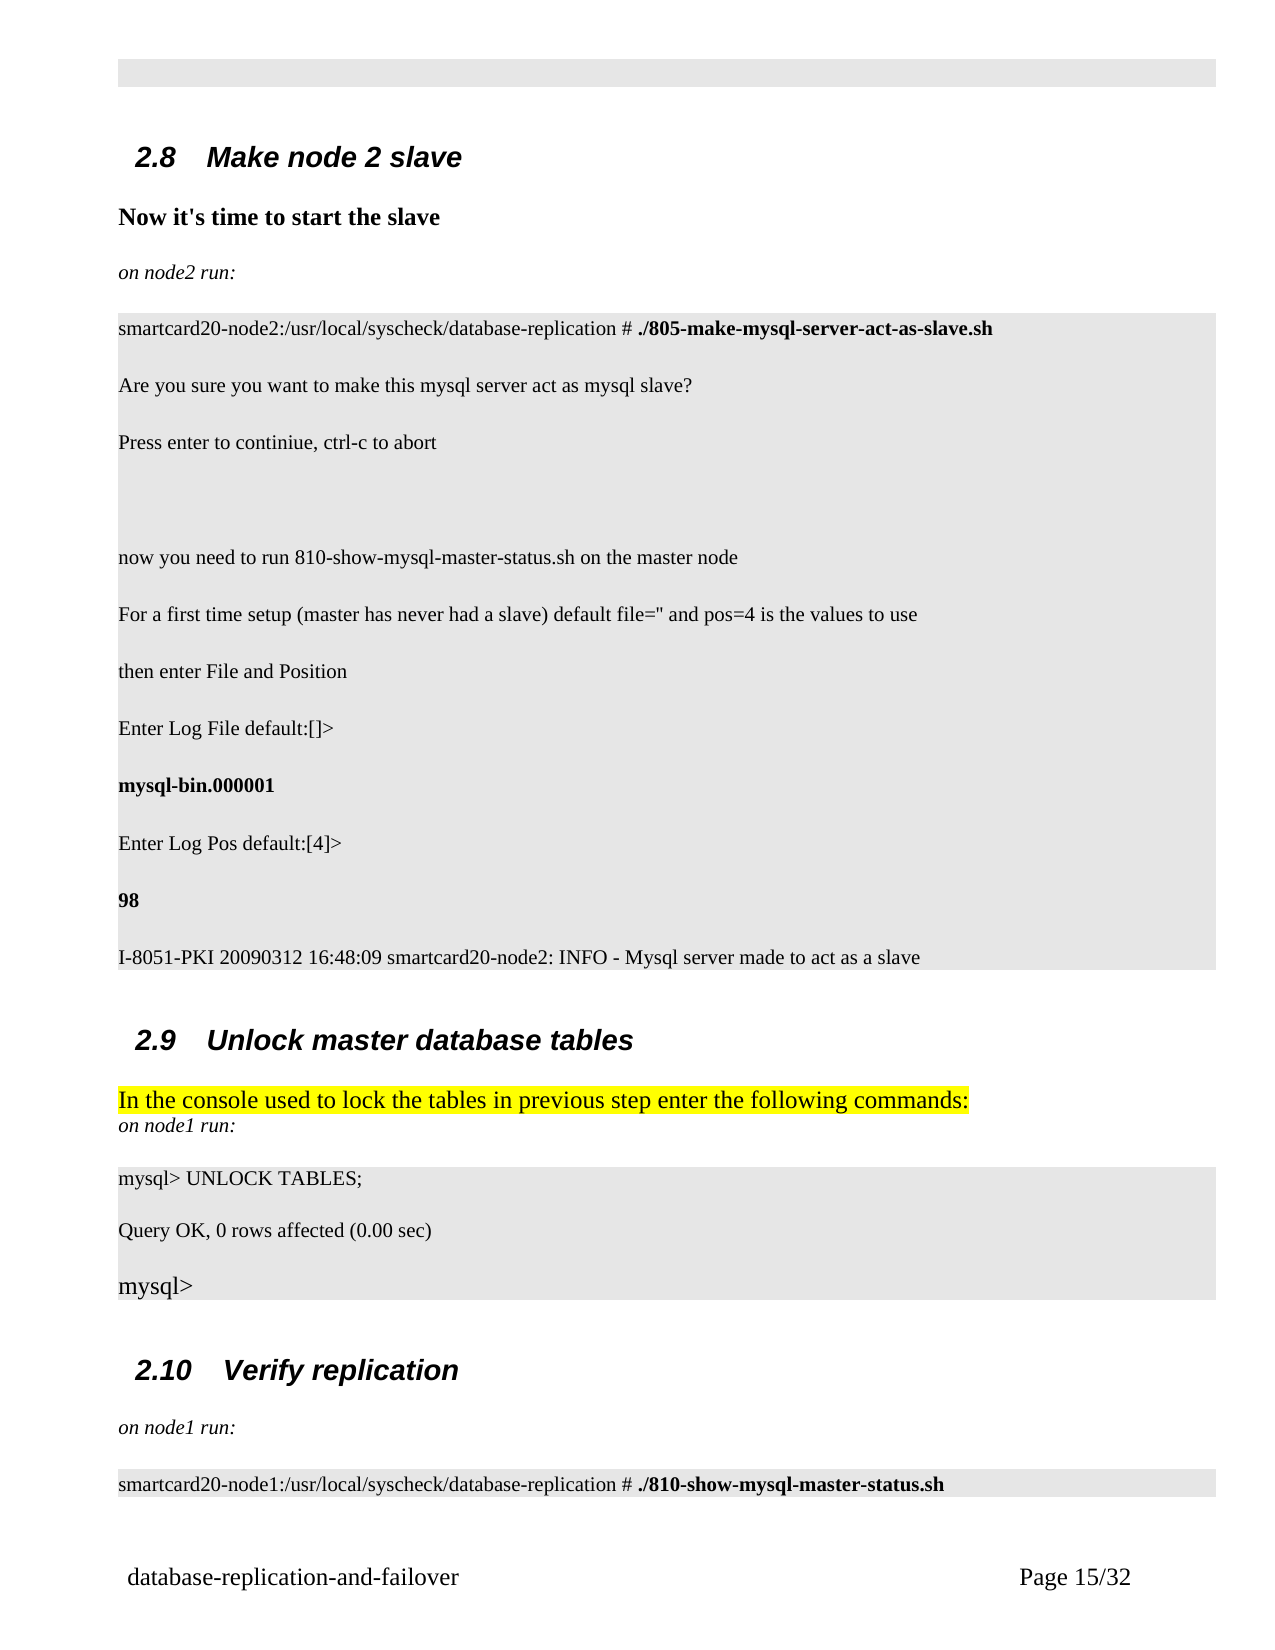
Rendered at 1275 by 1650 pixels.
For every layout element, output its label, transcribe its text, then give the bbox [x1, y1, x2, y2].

text mysql> [118, 1272, 1216, 1300]
text mysql-bin.000001 [118, 771, 1216, 798]
subtitle Make node 2 slave [127, 141, 1207, 174]
text mysql> UNLOCK TABLES; [118, 1167, 1216, 1190]
text on node1 run: [118, 1114, 1216, 1137]
text Enter Log File default:[]> [118, 713, 1216, 741]
text For a first time setup (master has never had a slave) default file='' and pos=4 is the values to use [118, 599, 1216, 627]
subtitle Unlock master database tables [127, 1024, 1207, 1057]
text Query OK, 0 rows affected (0.00 sec) [118, 1219, 1216, 1242]
text smartcard20-node2:/usr/local/syscheck/database-replication # ./805-make-mysql-server-act-as-slave.sh [118, 313, 1216, 341]
text on node1 run: [118, 1416, 1216, 1439]
text Press enter to continiue, ctrl-c to abort [118, 427, 1216, 455]
text In the console used to lock the tables in previous step enter the following commands: [118, 1086, 1216, 1114]
text Now it's time to start the slave [118, 203, 1216, 231]
text 98 [118, 885, 1216, 913]
text now you need to run 810-show-mysql-master-status.sh on the master node [118, 542, 1216, 569]
text Enter Log Pos default:[4]> [118, 828, 1216, 856]
text Are you sure you want to make this mysql server act as mysql slave? [118, 370, 1216, 398]
text on node2 run: [118, 261, 1216, 284]
subtitle Verify replication [127, 1354, 1207, 1387]
text then enter File and Position [118, 656, 1216, 684]
text smartcard20-node1:/usr/local/syscheck/database-replication # ./810-show-mysql-master-status.sh [118, 1469, 1216, 1497]
text I-8051-PKI 20090312 16:48:09 smartcard20-node2: INFO - Mysql server made to act as a slave [118, 942, 1216, 970]
